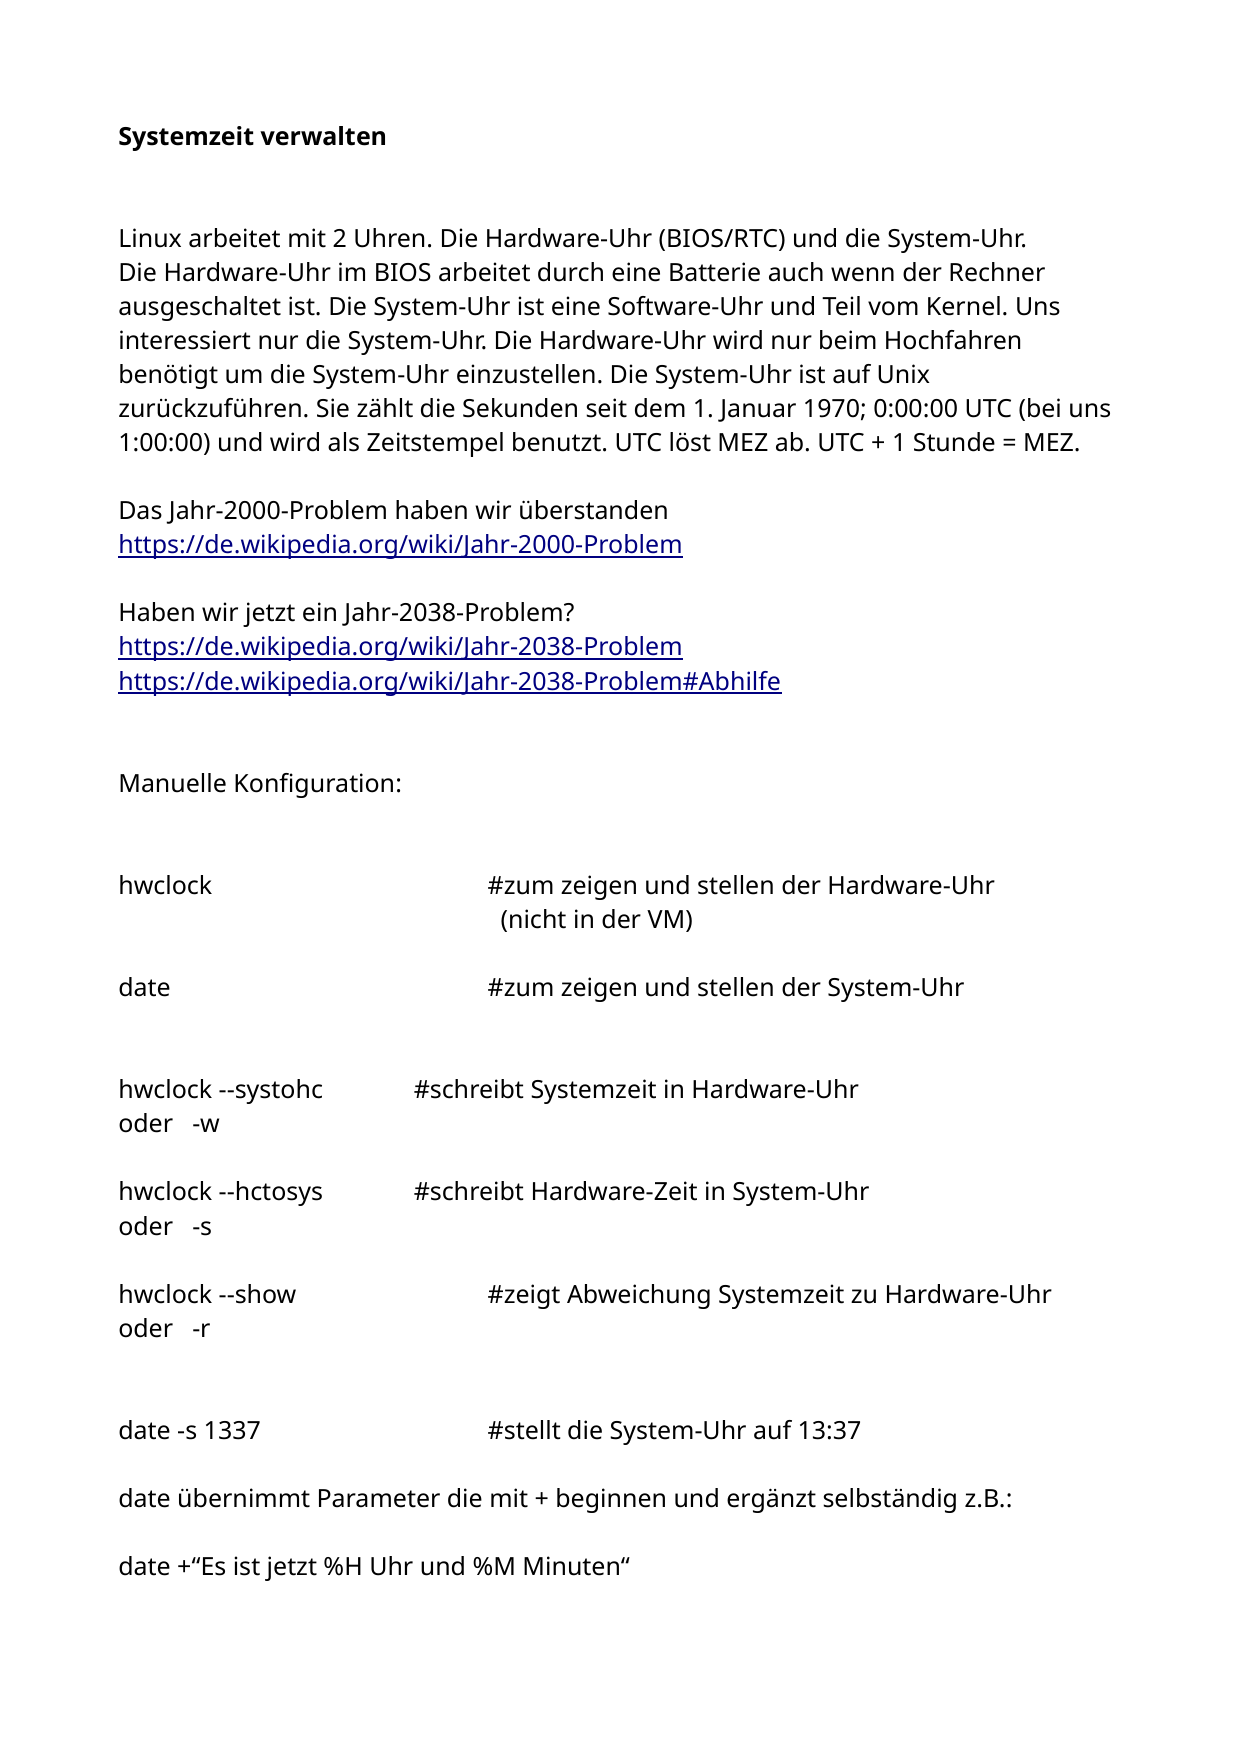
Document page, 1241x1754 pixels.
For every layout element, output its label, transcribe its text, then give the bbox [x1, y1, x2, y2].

text Systemzeit verwalten [118, 118, 1122, 152]
text Linux arbeitet mit 2 Uhren. Die Hardware-Uhr (BIOS/RTC) und die System-Uhr. Die Hardware-Uhr im BIOS arbeitet durch eine Batterie auch wenn der Rechner ausgeschaltet ist. Die System-Uhr ist eine Software-Uhr und Teil vom Kernel. Uns interessiert nur die System-Uhr. Die Hardware-Uhr wird nur beim Hochfahren benötigt um die System-Uhr einzustellen. Die System-Uhr ist auf Unix zurückzuführen. Sie zählt die Sekunden seit dem 1. Januar 1970; 0:00:00 UTC (bei uns 1:00:00) und wird als Zeitstempel benutzt. UTC löst MEZ ab. UTC + 1 Stunde = MEZ. Das Jahr-2000-Problem haben wir überstanden [118, 220, 1122, 527]
text hwclock --systohc #schreibt Systemzeit in Hardware-Uhr oder -w hwclock --hctosys #schreibt Hardware-Zeit in System-Uhr oder -s hwclock --show #zeigt Abweichung Systemzeit zu Hardware-Uhr oder -r date -s 1337 #stellt die System-Uhr auf 13:37 date übernimmt Parameter die mit + beginnen und ergänzt selbständig z.B.: date +“Es ist jetzt %H Uhr und %M Minuten“ [118, 1038, 1122, 1617]
text hwclock #zum zeigen und stellen der Hardware-Uhr (nicht in der VM) date #zum zeigen und stellen der System-Uhr [118, 867, 1122, 1004]
text https://de.wikipedia.org/wiki/Jahr-2000-Problem Haben wir jetzt ein Jahr-2038-Problem? https://de.wikipedia.org/wiki/Jahr-2038-Problem https://de.wikipedia.org/wiki/Jahr-2038-Problem#Abhilfe Manuelle Konfiguration: [118, 527, 1122, 867]
